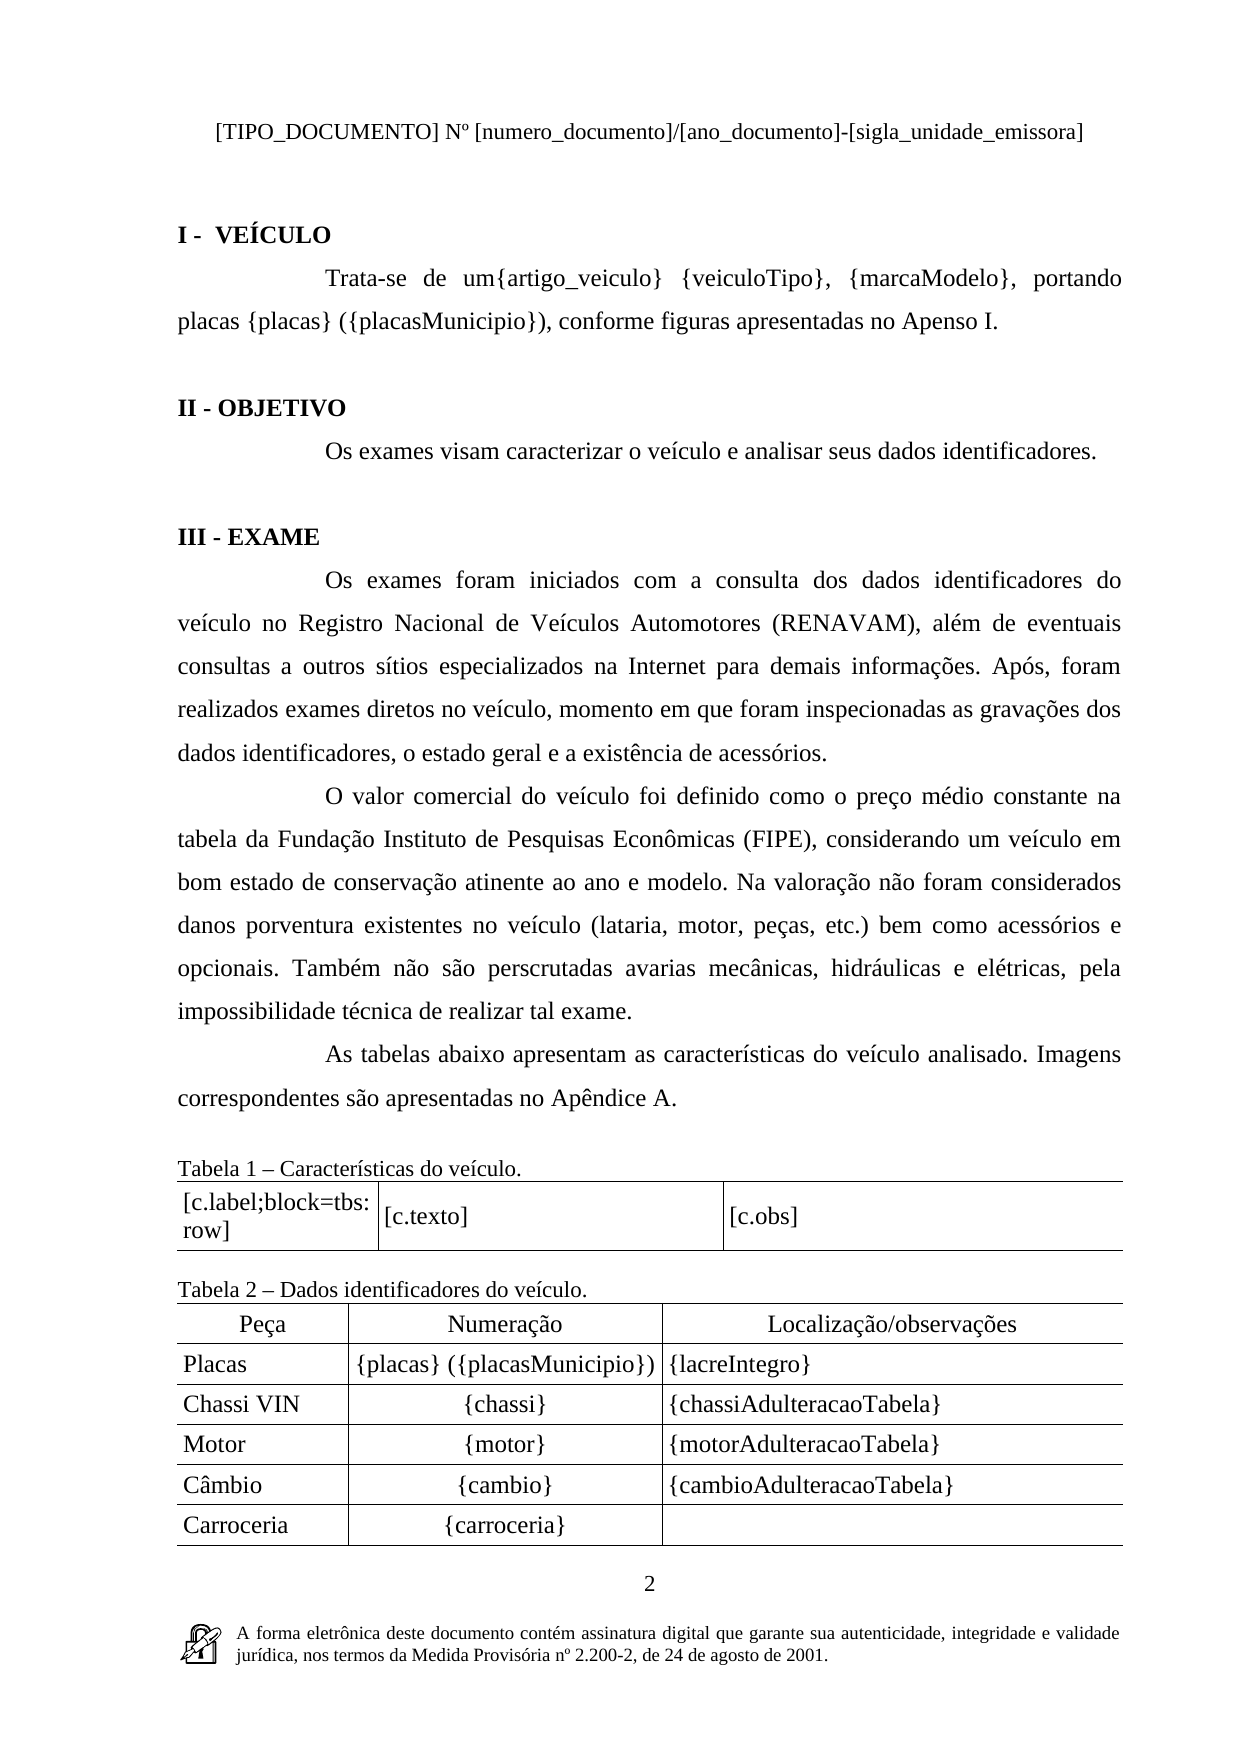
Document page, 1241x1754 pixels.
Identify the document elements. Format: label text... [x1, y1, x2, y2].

table_header [c.texto] [379, 1182, 723, 1250]
table_header Peça [177, 1304, 348, 1343]
text Tabela 2 – Dados identificadores do veículo. [177, 1276, 1122, 1303]
list EXAME [177, 522, 1122, 551]
table_cell Câmbio [177, 1465, 348, 1504]
table_header Numeração [349, 1304, 662, 1343]
table_cell Carroceria [177, 1505, 348, 1545]
list OBJETIVO [177, 393, 1122, 421]
text Trata-se de um{artigo_veiculo} {veiculoTipo}, {marcaModelo}, portando placas {placas} ({placasMunicipio}), conforme figuras apresentadas no Apenso I. [177, 263, 1122, 335]
text Os exames foram iniciados com a consulta dos dados identificadores do veículo no Registro Nacional de Veículos Automotores (RENAVAM), além de eventuais consultas a outros sítios especializados na Internet para demais informações. Após, foram realizados exames diretos no veículo, momento em que foram inspecionadas as gravações dos dados identificadores, o estado geral e a existência de acessórios. [177, 565, 1122, 766]
table_cell {lacreIntegro} [663, 1344, 1122, 1383]
table_header [c.label;block=tbs:row] [177, 1182, 378, 1250]
table_cell {placas} ({placasMunicipio}) [349, 1344, 662, 1383]
table_cell {cambioAdulteracaoTabela} [663, 1465, 1122, 1504]
table_cell {chassiAdulteracaoTabela} [663, 1385, 1122, 1424]
table_cell {cambio} [349, 1465, 662, 1504]
table_cell Motor [177, 1425, 348, 1464]
table_header [c.obs] [724, 1182, 1122, 1250]
text Tabela 1 – Características do veículo. [177, 1154, 1122, 1181]
text As tabelas abaixo apresentam as características do veículo analisado. Imagens correspondentes são apresentadas no Apêndice A. [177, 1039, 1122, 1111]
text Os exames visam caracterizar o veículo e analisar seus dados identificadores. [177, 436, 1122, 464]
table_cell Placas [177, 1344, 348, 1383]
table_cell {motor} [349, 1425, 662, 1464]
table_cell [663, 1505, 1122, 1545]
table_header Localização/observações [663, 1304, 1122, 1343]
table_cell {motorAdulteracaoTabela} [663, 1425, 1122, 1464]
table_cell {carroceria} [349, 1505, 662, 1545]
table_cell {chassi} [349, 1385, 662, 1424]
list VEÍCULO [177, 220, 1122, 249]
text O valor comercial do veículo foi definido como o preço médio constante na tabela da Fundação Instituto de Pesquisas Econômicas (FIPE), considerando um veículo em bom estado de conservação atinente ao ano e modelo. Na valoração não foram considerados danos porventura existentes no veículo (lataria, motor, peças, etc.) bem como acessórios e opcionais. Também não são perscrutadas avarias mecânicas, hidráulicas e elétricas, pela impossibilidade técnica de realizar tal exame. [177, 781, 1122, 1025]
table_cell Chassi VIN [177, 1385, 348, 1424]
